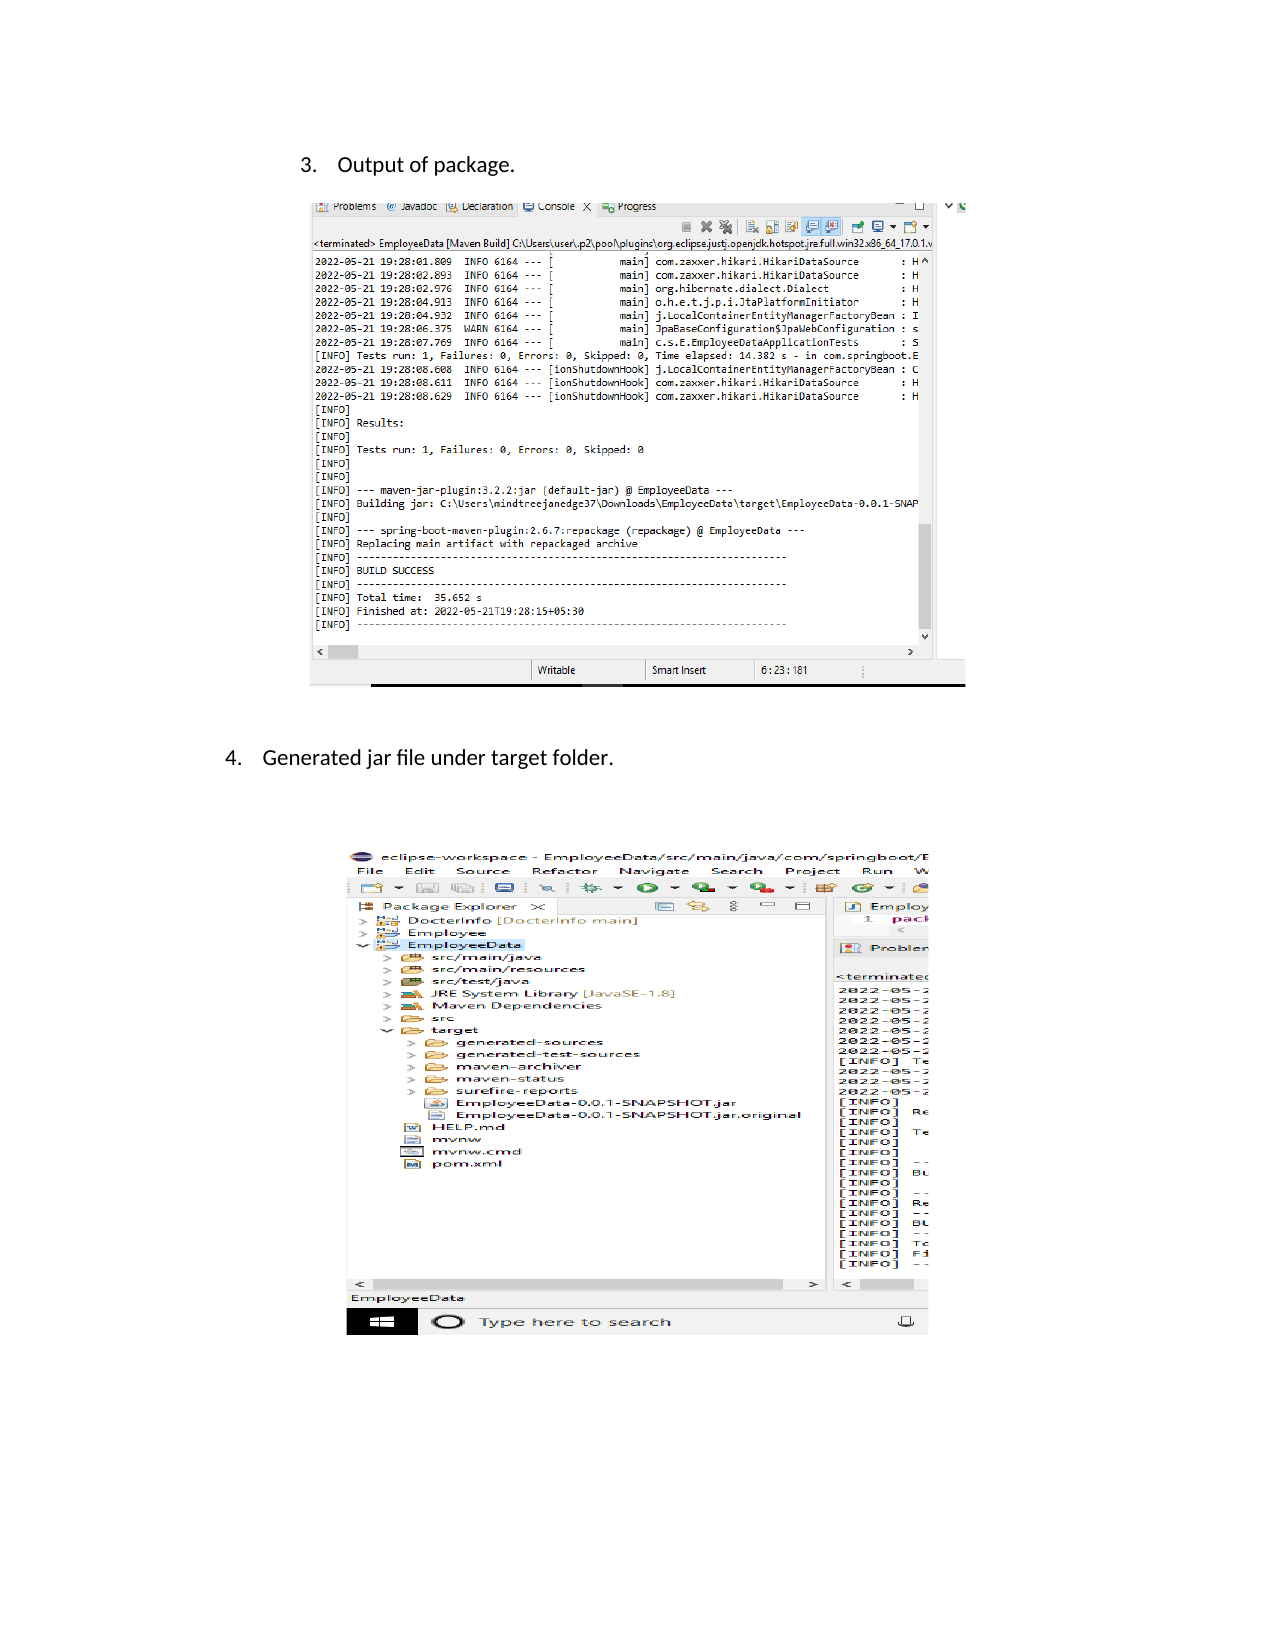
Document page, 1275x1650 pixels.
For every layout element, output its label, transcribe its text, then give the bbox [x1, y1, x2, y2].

picture [309, 203, 966, 687]
list Generated jar file under target folder. [225, 743, 1087, 772]
list Output of package. [300, 150, 1087, 178]
